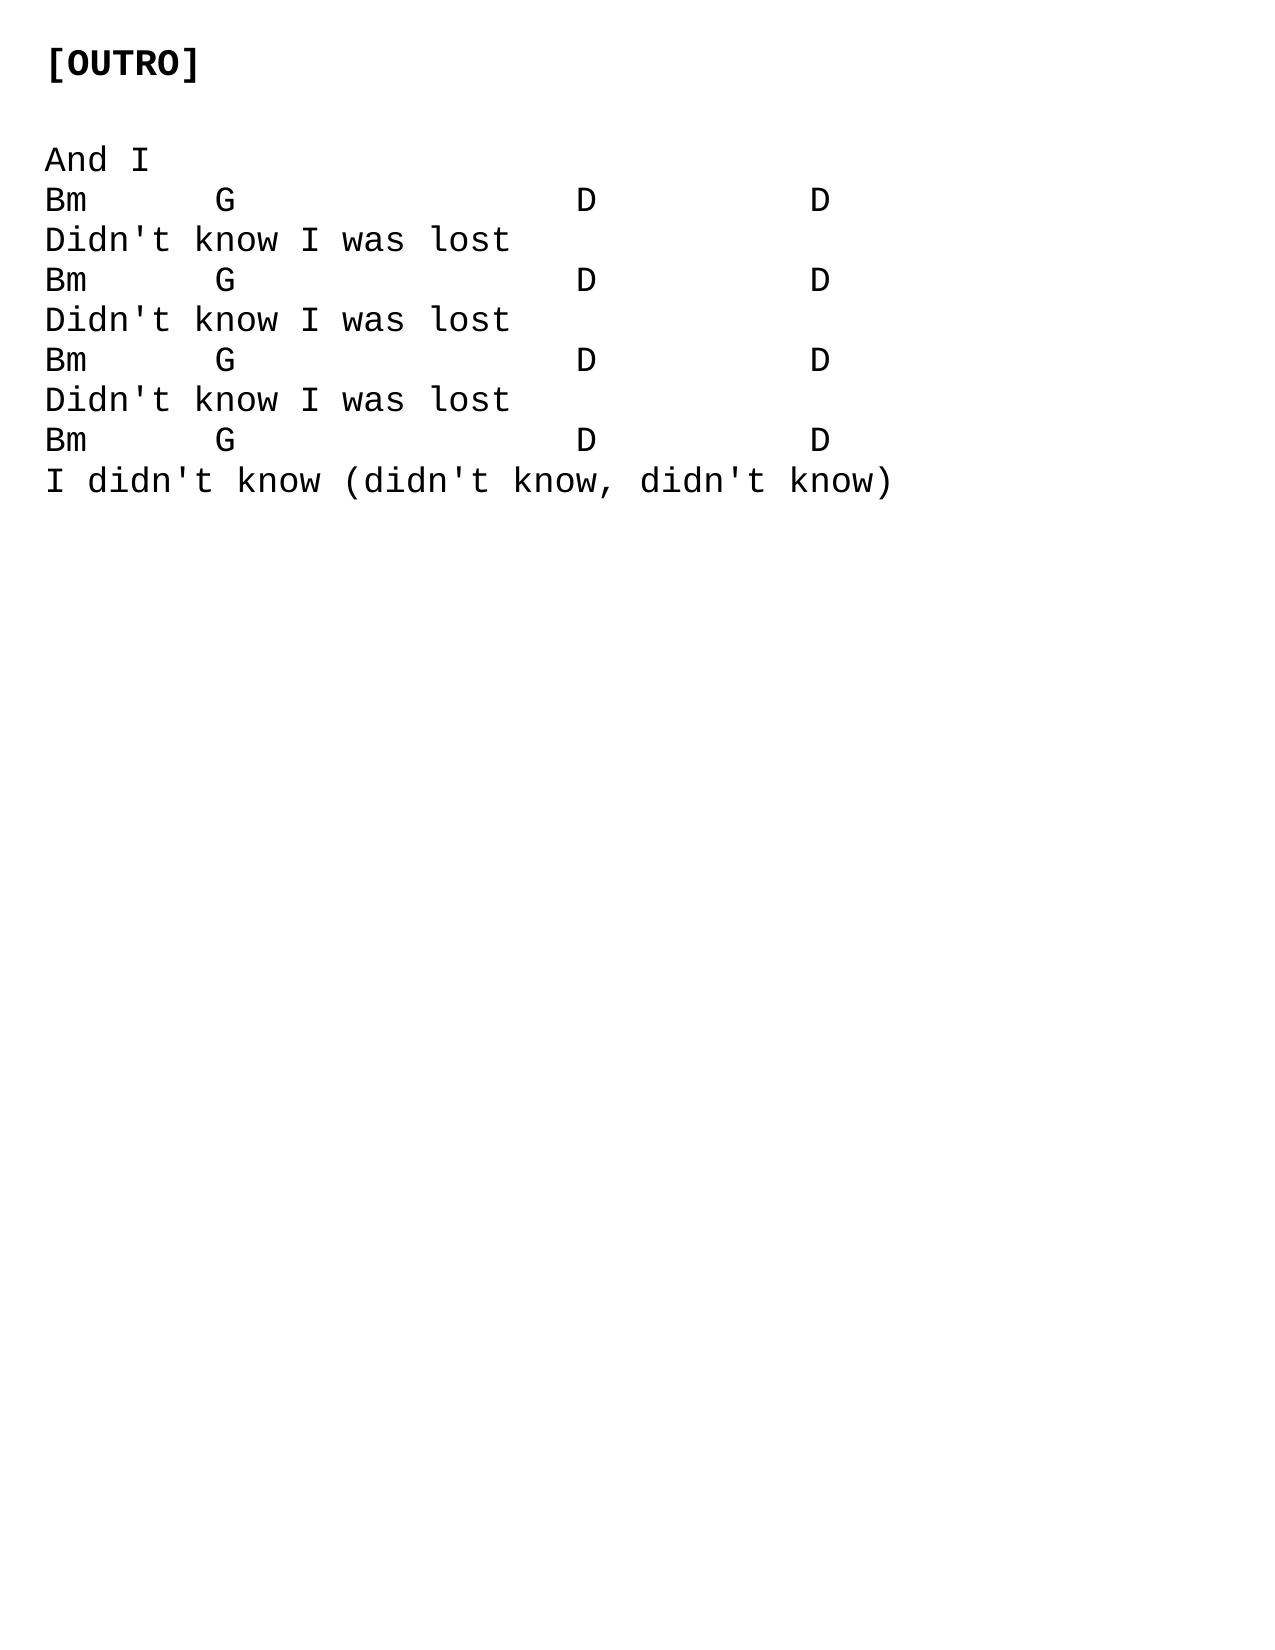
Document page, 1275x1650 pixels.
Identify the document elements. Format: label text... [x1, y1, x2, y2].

text Didn't know I was lost [44, 302, 1231, 342]
text Bm G D D [44, 262, 1231, 302]
text Didn't know I was lost [44, 222, 1231, 262]
text Bm G D D [44, 182, 1231, 222]
text Didn't know I was lost [44, 382, 1231, 422]
text And I [44, 142, 1231, 182]
subtitle [OUTRO] [44, 44, 1231, 87]
text Bm G D D [44, 422, 1231, 462]
text I didn't know (didn't know, didn't know) [44, 462, 1231, 503]
text Bm G D D [44, 342, 1231, 382]
